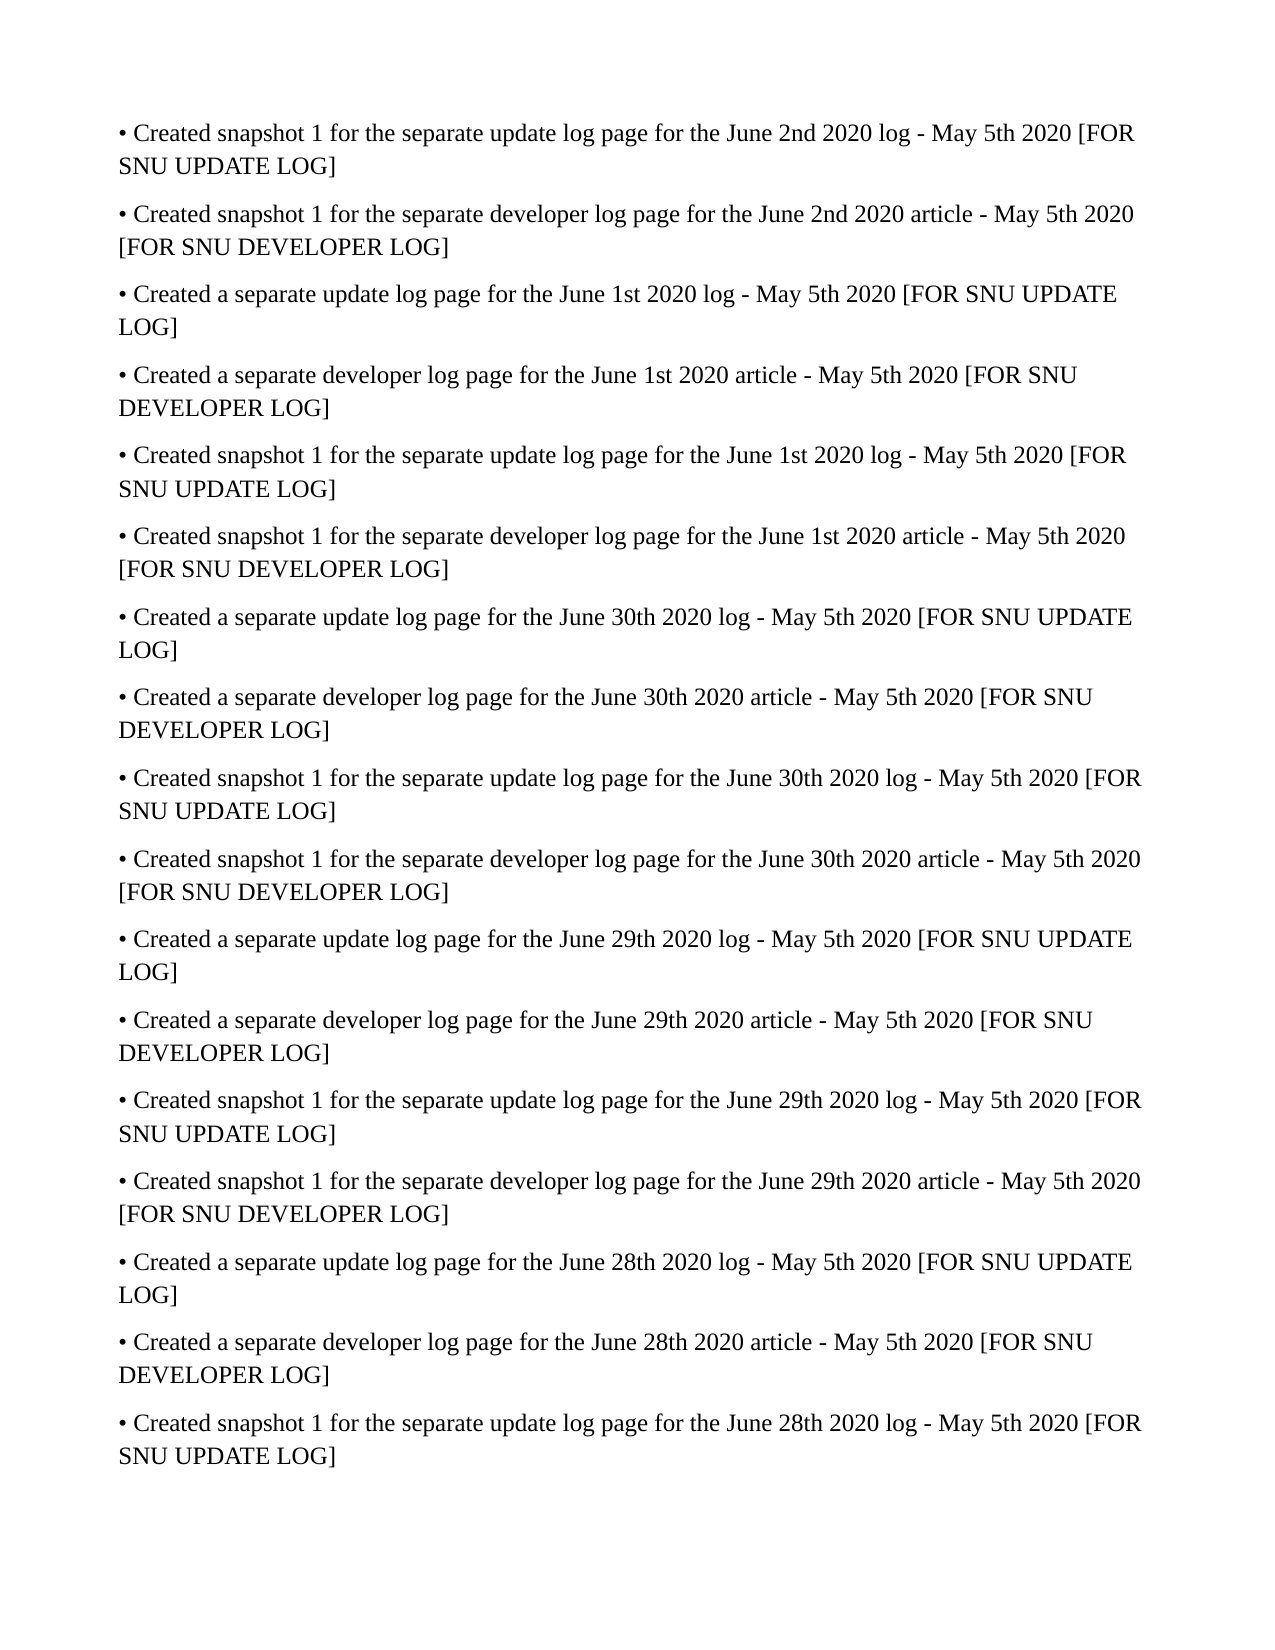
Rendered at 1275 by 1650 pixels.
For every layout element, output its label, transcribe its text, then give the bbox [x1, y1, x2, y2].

text • Created a separate developer log page for the June 1st 2020 article - May 5th 2020 [FOR SNU DEVELOPER LOG] [118, 360, 1157, 422]
text • Created a separate developer log page for the June 29th 2020 article - May 5th 2020 [FOR SNU DEVELOPER LOG] [118, 1005, 1157, 1067]
text • Created a separate update log page for the June 28th 2020 log - May 5th 2020 [FOR SNU UPDATE LOG] [118, 1247, 1157, 1309]
text • Created snapshot 1 for the separate developer log page for the June 30th 2020 article - May 5th 2020 [FOR SNU DEVELOPER LOG] [118, 844, 1157, 906]
text • Created a separate developer log page for the June 28th 2020 article - May 5th 2020 [FOR SNU DEVELOPER LOG] [118, 1327, 1157, 1389]
text • Created a separate update log page for the June 30th 2020 log - May 5th 2020 [FOR SNU UPDATE LOG] [118, 602, 1157, 664]
text • Created a separate developer log page for the June 30th 2020 article - May 5th 2020 [FOR SNU DEVELOPER LOG] [118, 682, 1157, 744]
text • Created snapshot 1 for the separate update log page for the June 28th 2020 log - May 5th 2020 [FOR SNU UPDATE LOG] [118, 1408, 1157, 1470]
text • Created snapshot 1 for the separate developer log page for the June 29th 2020 article - May 5th 2020 [FOR SNU DEVELOPER LOG] [118, 1166, 1157, 1228]
text • Created a separate update log page for the June 29th 2020 log - May 5th 2020 [FOR SNU UPDATE LOG] [118, 924, 1157, 986]
text • Created snapshot 1 for the separate developer log page for the June 1st 2020 article - May 5th 2020 [FOR SNU DEVELOPER LOG] [118, 521, 1157, 583]
text • Created snapshot 1 for the separate update log page for the June 30th 2020 log - May 5th 2020 [FOR SNU UPDATE LOG] [118, 763, 1157, 825]
text • Created a separate update log page for the June 1st 2020 log - May 5th 2020 [FOR SNU UPDATE LOG] [118, 279, 1157, 341]
text • Created snapshot 1 for the separate update log page for the June 1st 2020 log - May 5th 2020 [FOR SNU UPDATE LOG] [118, 441, 1157, 502]
text • Created snapshot 1 for the separate update log page for the June 29th 2020 log - May 5th 2020 [FOR SNU UPDATE LOG] [118, 1086, 1157, 1147]
text • Created snapshot 1 for the separate update log page for the June 2nd 2020 log - May 5th 2020 [FOR SNU UPDATE LOG] [118, 118, 1157, 180]
text • Created snapshot 1 for the separate developer log page for the June 2nd 2020 article - May 5th 2020 [FOR SNU DEVELOPER LOG] [118, 199, 1157, 261]
